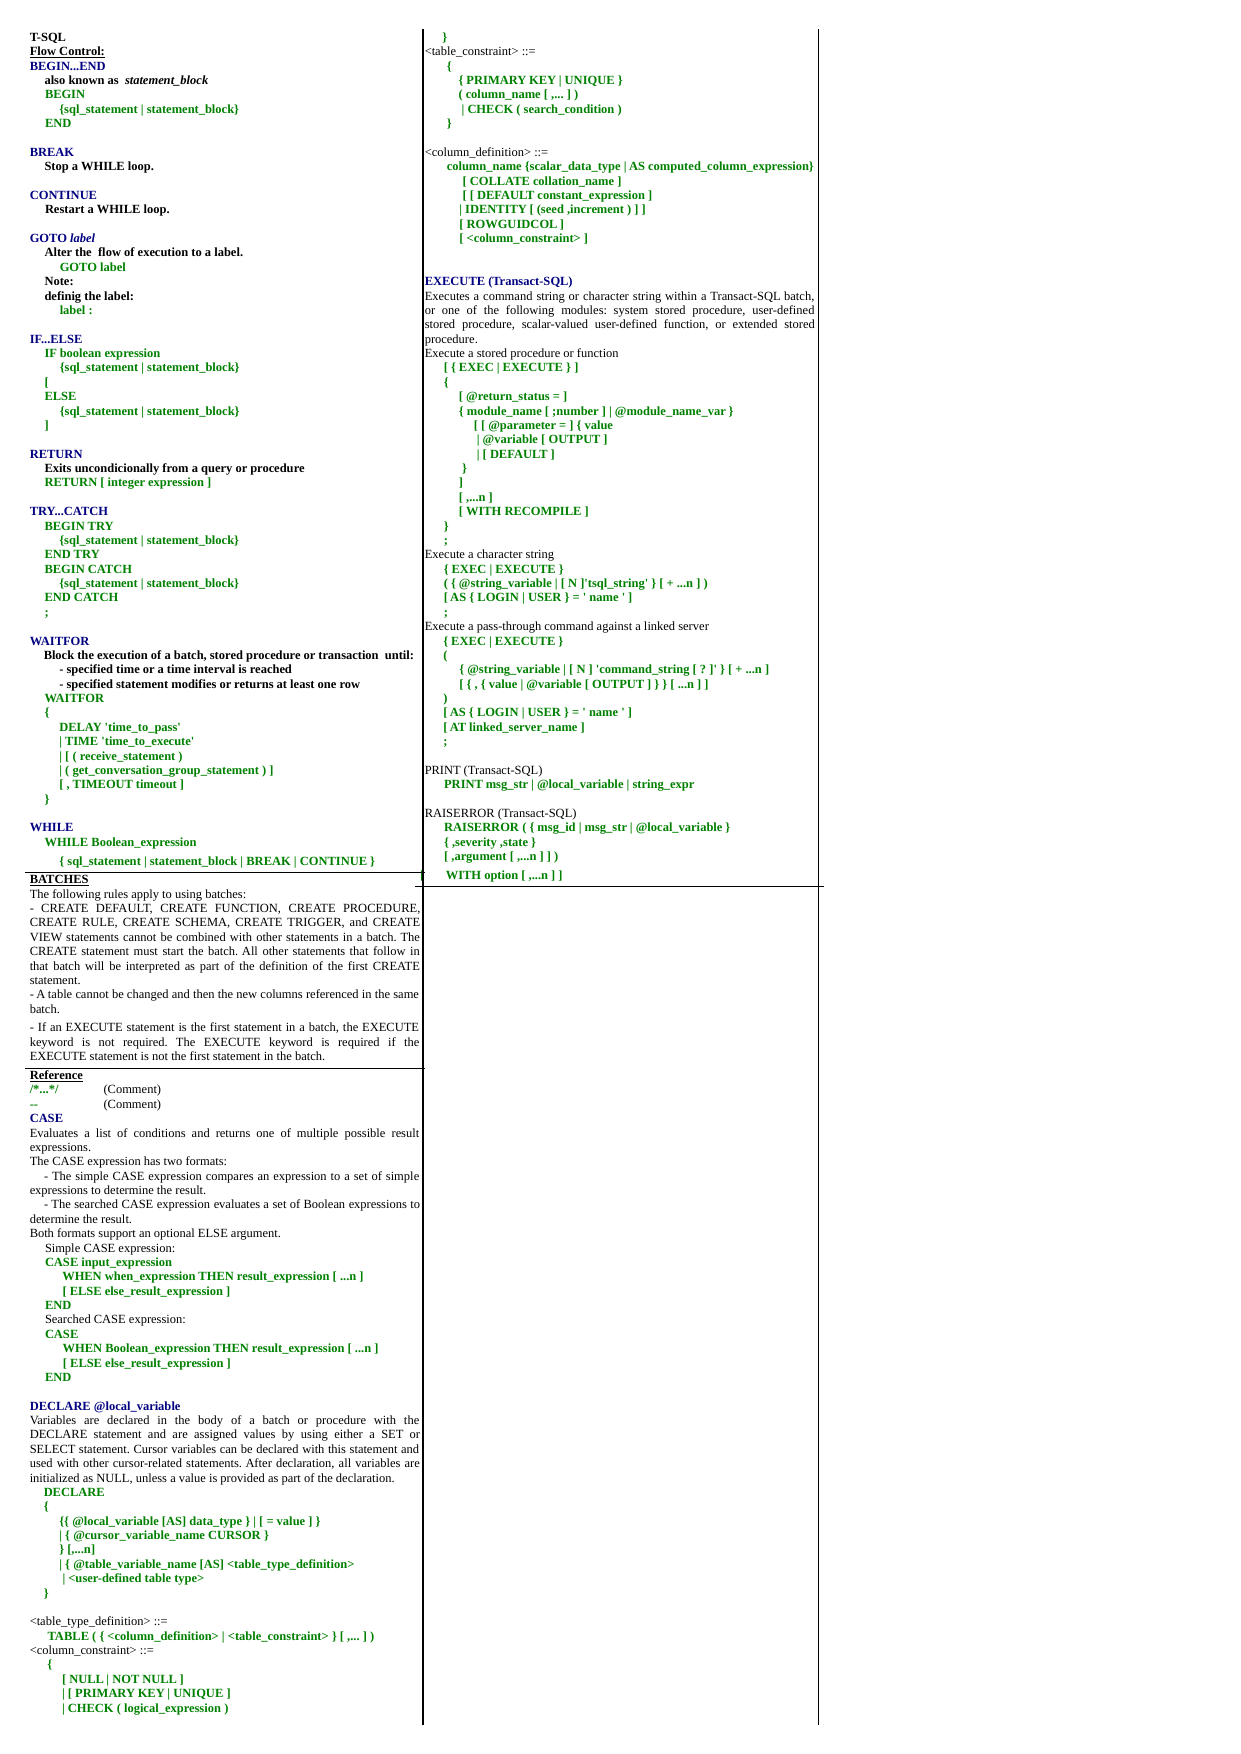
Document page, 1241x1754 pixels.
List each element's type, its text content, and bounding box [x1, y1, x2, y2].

text Reference [29, 1069, 420, 1082]
text {sql_statement | statement_block} [29, 360, 420, 374]
text Execute a character string [424, 547, 816, 561]
text EXECUTE (Transact-SQL) [424, 274, 816, 288]
text [ COLLATE collation_name ] [424, 173, 816, 188]
text [ , TIMEOUT timeout ] [29, 777, 420, 791]
text { [29, 1657, 420, 1672]
text Execute a pass-through command against a linked server [424, 619, 816, 633]
text - A table cannot be changed and then the new columns referenced in the same batch. [29, 987, 420, 1016]
text ; [424, 533, 816, 547]
text } [424, 29, 816, 44]
text ) [443, 691, 816, 705]
text - The simple CASE expression compares an expression to a set of simple expressions to determine the result. [29, 1168, 420, 1197]
text | CHECK ( search_condition ) [424, 101, 816, 116]
text <table_type_definition> ::= [29, 1614, 420, 1628]
text { sql_statement | statement_block | BREAK | CONTINUE } [25, 849, 422, 872]
text { @string_variable | [ N ] 'command_string [ ? ]' } [ + ...n ] [443, 662, 816, 676]
text ; [443, 734, 816, 748]
text column_name {scalar_data_type | AS computed_column_expression} [424, 159, 816, 173]
text The following rules apply to using batches: [29, 886, 420, 901]
text definig the label: [29, 288, 420, 303]
text Both formats support an optional ELSE argument. [29, 1226, 420, 1240]
text } [,...n] [29, 1542, 420, 1557]
text [ ,...n ] [424, 489, 816, 504]
text Variables are declared in the body of a batch or procedure with the DECLARE statement and are assigned values by using either a SET or SELECT statement. Cursor variables can be declared with this statement and used with other cursor-related statements. After declaration, all variables are initialized as NULL, unless a value is provided as part of the declaration. [29, 1413, 420, 1485]
text } [424, 518, 816, 533]
text [ AT linked_server_name ] [443, 719, 816, 734]
text CASE input_expression [29, 1255, 420, 1269]
text RETURN [29, 446, 420, 461]
text [ AS { LOGIN | USER } = ' name ' ] [443, 590, 816, 604]
text - CREATE DEFAULT, CREATE FUNCTION, CREATE PROCEDURE, CREATE RULE, CREATE SCHEMA, CREATE TRIGGER, and CREATE VIEW statements cannot be combined with other statements in a batch. The CREATE statement must start the batch. All other statements that follow in that batch will be interpreted as part of the definition of the first CREATE statement. [29, 901, 420, 987]
text -- (Comment) [29, 1097, 420, 1111]
text Execute a stored procedure or function [424, 346, 816, 360]
text Restart a WHILE loop. [29, 202, 420, 216]
text BREAK [29, 144, 420, 159]
text {sql_statement | statement_block} [29, 101, 420, 116]
text <column_constraint> ::= [29, 1643, 420, 1657]
text TABLE ( { <column_definition> | <table_constraint> } [ ,... ] ) [29, 1628, 420, 1643]
text ; [29, 604, 420, 619]
text ELSE [29, 389, 420, 403]
text | { @cursor_variable_name CURSOR } [29, 1528, 420, 1542]
text | <user-defined table type> [29, 1571, 420, 1585]
text [ { EXEC | EXECUTE } ] [424, 360, 816, 374]
text CONTINUE [29, 188, 420, 202]
text } [424, 116, 816, 130]
text also known as statement_block [29, 73, 420, 87]
text WHILE Boolean_expression [29, 834, 420, 849]
text | IDENTITY [ (seed ,increment ) ] ] [424, 202, 816, 216]
text [ NULL | NOT NULL ] [29, 1672, 420, 1686]
text <column_definition> ::= [424, 144, 816, 159]
text BATCHES [29, 873, 420, 886]
text WHEN Boolean_expression THEN result_expression [ ...n ] [29, 1341, 420, 1355]
text | @variable [ OUTPUT ] [424, 432, 816, 446]
text WHILE [29, 820, 420, 834]
text Evaluates a list of conditions and returns one of multiple possible result expressions. [29, 1125, 420, 1154]
text | TIME 'time_to_execute' [29, 734, 420, 748]
text T-SQL [29, 29, 420, 44]
text GOTO label [29, 259, 420, 274]
text [ ,argument [ ,...n ] ] ) [444, 849, 816, 863]
text { [29, 1499, 420, 1513]
text | [ ( receive_statement ) [29, 748, 420, 763]
text label : [29, 303, 420, 317]
text ( { @string_variable | [ N ]'tsql_string' } [ + ...n ] ) [443, 576, 816, 590]
text [ AS { LOGIN | USER } = ' name ' ] [443, 705, 816, 719]
text The CASE expression has two formats: [29, 1154, 420, 1168]
text DELAY 'time_to_pass' [29, 719, 420, 734]
text BEGIN...END [29, 58, 420, 73]
text WAITFOR [29, 691, 420, 705]
text END CATCH [29, 590, 420, 604]
text } [424, 461, 816, 475]
text [ WITH RECOMPILE ] [424, 504, 816, 518]
text IF...ELSE [29, 331, 420, 346]
text Note: [29, 274, 420, 288]
text END [29, 1370, 420, 1384]
text [ ELSE else_result_expression ] [29, 1355, 420, 1370]
text } [29, 791, 420, 806]
text Exits uncondicionally from a query or procedure [29, 461, 420, 475]
text {sql_statement | statement_block} [29, 576, 420, 590]
text RAISERROR (Transact-SQL) [424, 806, 816, 820]
text PRINT (Transact-SQL) [424, 763, 816, 777]
text Alter the flow of execution to a label. [29, 245, 420, 259]
text {sql_statement | statement_block} [29, 533, 420, 547]
text IF boolean expression [29, 346, 420, 360]
text Executes a command string or character string within a Transact-SQL batch, or one of the following modules: system stored procedure, user-defined stored procedure, scalar-valued user-defined function, or extended stored procedure. [424, 288, 816, 346]
text { module_name [ ;number ] | @module_name_var } [424, 403, 816, 418]
text [ [ DEFAULT constant_expression ] [424, 188, 816, 202]
text TRY...CATCH [29, 504, 420, 518]
text {{ @local_variable [AS] data_type } | [ = value ] } [29, 1513, 420, 1528]
text [ <column_constraint> ] [424, 231, 816, 245]
text ( [443, 648, 816, 662]
text CASE [29, 1111, 420, 1125]
text END [29, 116, 420, 130]
text BEGIN CATCH [29, 561, 420, 576]
text /*...*/ (Comment) [29, 1082, 420, 1097]
text WAITFOR [29, 633, 420, 648]
text {sql_statement | statement_block} [29, 403, 420, 418]
text { EXEC | EXECUTE } [443, 561, 816, 576]
text [ { , { value | @variable [ OUTPUT ] } } [ ...n ] ] [443, 676, 816, 691]
list - If an EXECUTE statement is the first statement in a batch, the EXECUTE keyword is not required. The EXECUTE keyword is required if the EXECUTE statement is not the first statement in the batch. [25, 1016, 422, 1068]
text { [29, 705, 420, 719]
text END [29, 1298, 420, 1312]
text { [424, 58, 816, 73]
text Stop a WHILE loop. [29, 159, 420, 173]
text <table_constraint> ::= [424, 44, 816, 58]
text ( column_name [ ,... ] ) [424, 87, 816, 101]
text [ @return_status = ] [424, 389, 816, 403]
text DECLARE [29, 1485, 420, 1499]
text | CHECK ( logical_expression ) [29, 1700, 420, 1715]
text [ WITH option [ ,...n ] ] [424, 863, 818, 886]
text | ( get_conversation_group_statement ) ] [29, 763, 420, 777]
text { ,severity ,state } [444, 834, 816, 849]
text [ ROWGUIDCOL ] [424, 216, 816, 231]
text Searched CASE expression: [29, 1312, 420, 1327]
text RETURN [ integer expression ] [29, 475, 420, 489]
text | [ PRIMARY KEY | UNIQUE ] [29, 1686, 420, 1700]
text ; [443, 604, 816, 619]
text } [29, 1585, 420, 1600]
text DECLARE @local_variable [29, 1398, 420, 1413]
text Flow Control: [29, 44, 420, 58]
text - specified time or a time interval is reached [29, 662, 420, 676]
text RAISERROR ( { msg_id | msg_str | @local_variable } [444, 820, 816, 834]
text CASE [29, 1327, 420, 1341]
text END TRY [29, 547, 420, 561]
text BEGIN [29, 87, 420, 101]
text [ [ @parameter = ] { value [424, 418, 816, 432]
text { [424, 374, 816, 389]
text WHEN when_expression THEN result_expression [ ...n ] [29, 1269, 420, 1283]
text - The searched CASE expression evaluates a set of Boolean expressions to determine the result. [29, 1197, 420, 1226]
text PRINT msg_str | @local_variable | string_expr [444, 777, 816, 791]
text { PRIMARY KEY | UNIQUE } [424, 73, 816, 87]
text BEGIN TRY [29, 518, 420, 533]
text ] [424, 475, 816, 489]
text Block the execution of a batch, stored procedure or transaction until: [29, 648, 420, 662]
text [ [29, 374, 420, 389]
text { EXEC | EXECUTE } [443, 633, 816, 648]
text Simple CASE expression: [29, 1240, 420, 1255]
text | [ DEFAULT ] [424, 446, 816, 461]
text | { @table_variable_name [AS] <table_type_definition> [29, 1557, 420, 1571]
text - specified statement modifies or returns at least one row [29, 676, 420, 691]
text [ ELSE else_result_expression ] [29, 1283, 420, 1298]
text GOTO label [29, 231, 420, 245]
text ] [29, 418, 420, 432]
